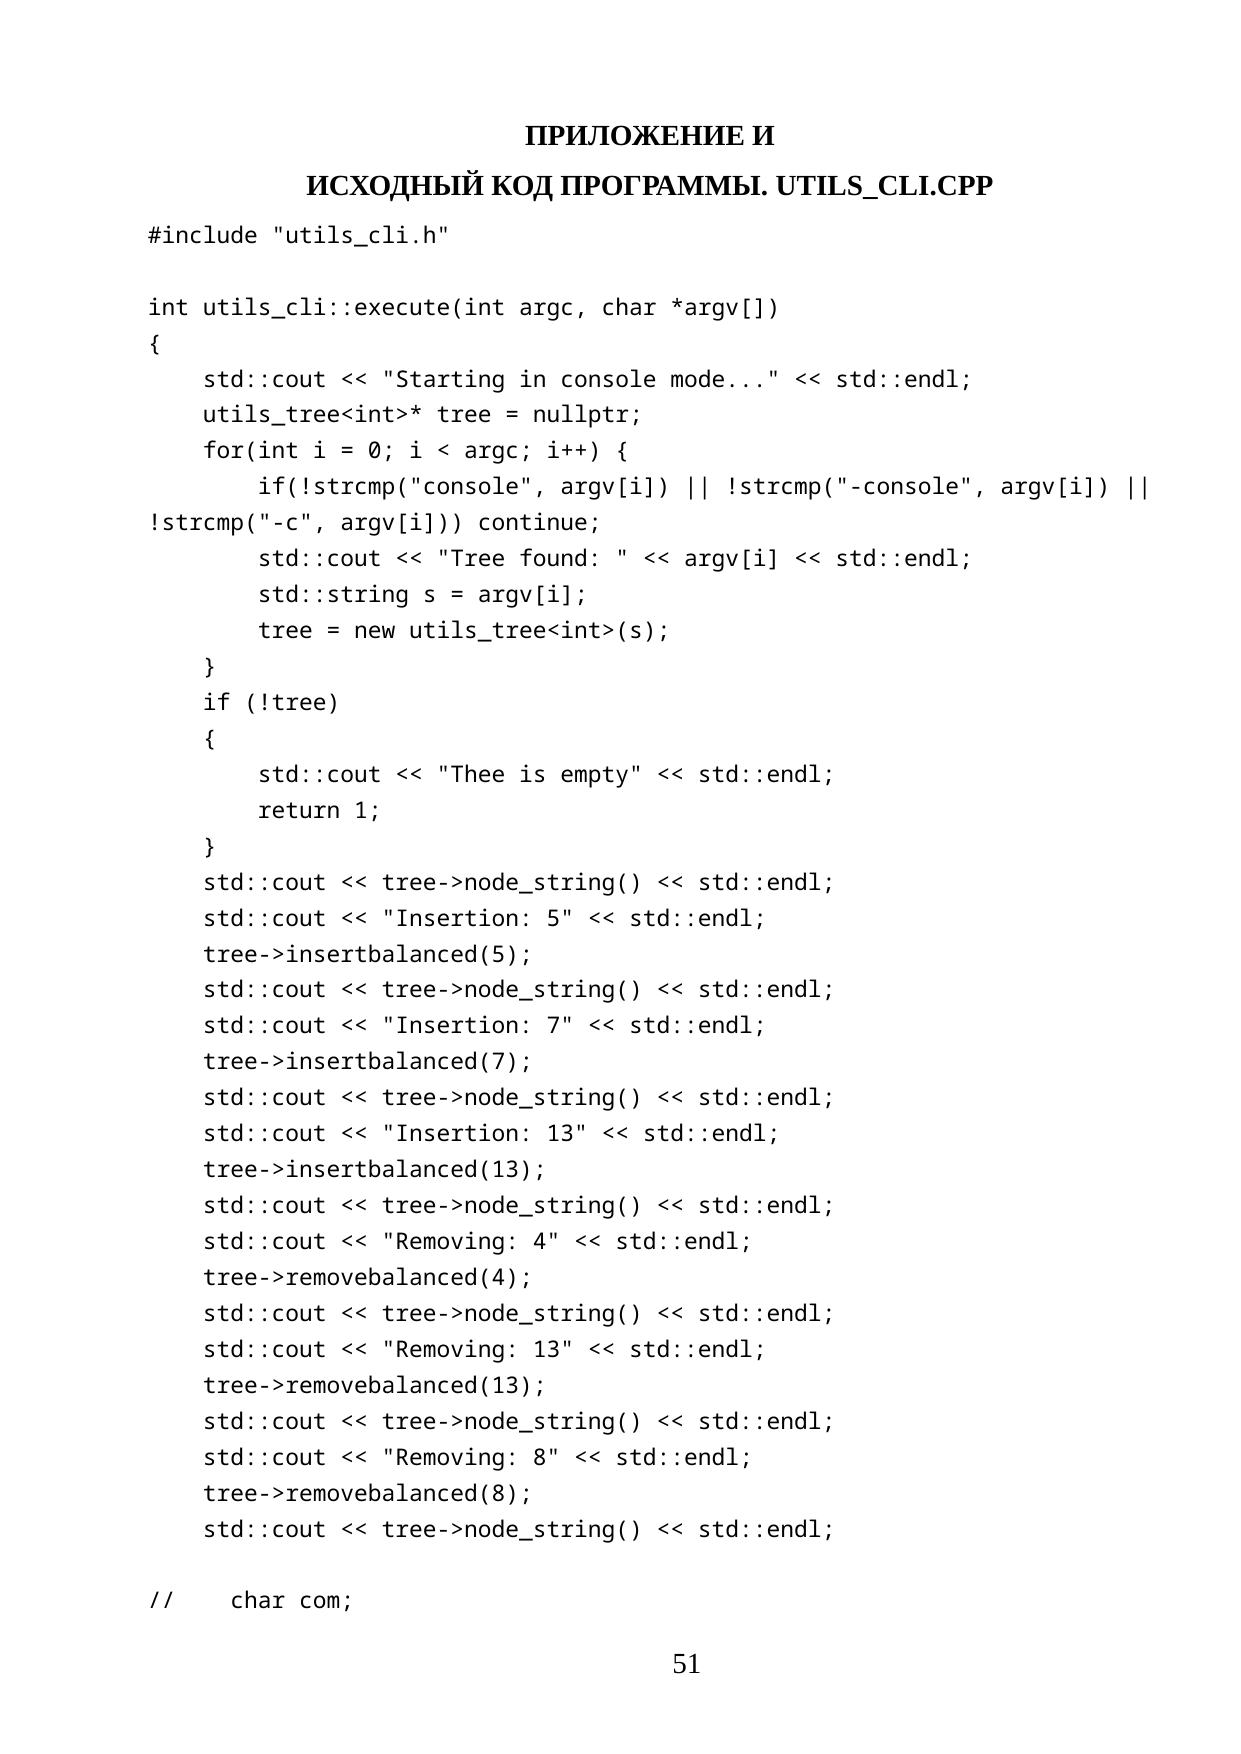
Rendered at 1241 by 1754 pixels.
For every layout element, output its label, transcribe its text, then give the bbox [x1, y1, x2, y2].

text std::cout << "Removing: 13" << std::endl; [148, 1333, 1152, 1364]
text std::cout << tree->node_string() << std::endl; [148, 1512, 1152, 1544]
text std::cout << "Insertion: 13" << std::endl; [148, 1117, 1152, 1148]
text { [148, 722, 1152, 753]
subtitle приложение и исходный код программы. utils_cli.cpp [148, 118, 1152, 202]
text utils_tree<int>* tree = nullptr; [148, 398, 1152, 430]
text return 1; [148, 794, 1152, 825]
text std::cout << tree->node_string() << std::endl; [148, 1297, 1152, 1328]
text std::cout << tree->node_string() << std::endl; [148, 973, 1152, 1005]
text int utils_cli::execute(int argc, char *argv[]) [148, 291, 1152, 322]
text tree = new utils_tree<int>(s); [148, 614, 1152, 645]
text tree->removebalanced(13); [148, 1369, 1152, 1400]
text std::cout << "Insertion: 7" << std::endl; [148, 1009, 1152, 1041]
text // char com; [148, 1584, 1152, 1616]
text std::cout << tree->node_string() << std::endl; [148, 1405, 1152, 1436]
text std::string s = argv[i]; [148, 578, 1152, 609]
text } [148, 830, 1152, 861]
text for(int i = 0; i < argc; i++) { [148, 434, 1152, 466]
text std::cout << "Removing: 8" << std::endl; [148, 1441, 1152, 1472]
text if (!tree) [148, 686, 1152, 717]
text std::cout << tree->node_string() << std::endl; [148, 1189, 1152, 1220]
text std::cout << tree->node_string() << std::endl; [148, 866, 1152, 897]
text std::cout << "Thee is empty" << std::endl; [148, 758, 1152, 789]
text std::cout << "Starting in console mode..." << std::endl; [148, 362, 1152, 394]
text std::cout << "Insertion: 5" << std::endl; [148, 902, 1152, 933]
text #include "utils_cli.h" [148, 219, 1152, 250]
text tree->removebalanced(4); [148, 1261, 1152, 1292]
text tree->insertbalanced(13); [148, 1153, 1152, 1184]
text tree->insertbalanced(7); [148, 1045, 1152, 1077]
text std::cout << "Tree found: " << argv[i] << std::endl; [148, 542, 1152, 573]
text tree->insertbalanced(5); [148, 937, 1152, 969]
text tree->removebalanced(8); [148, 1477, 1152, 1508]
text } [148, 650, 1152, 681]
text std::cout << "Removing: 4" << std::endl; [148, 1225, 1152, 1256]
text std::cout << tree->node_string() << std::endl; [148, 1081, 1152, 1112]
text if(!strcmp("console", argv[i]) || !strcmp("-console", argv[i]) || !strcmp("-c", argv[i])) continue; [148, 470, 1152, 537]
text { [148, 327, 1152, 358]
